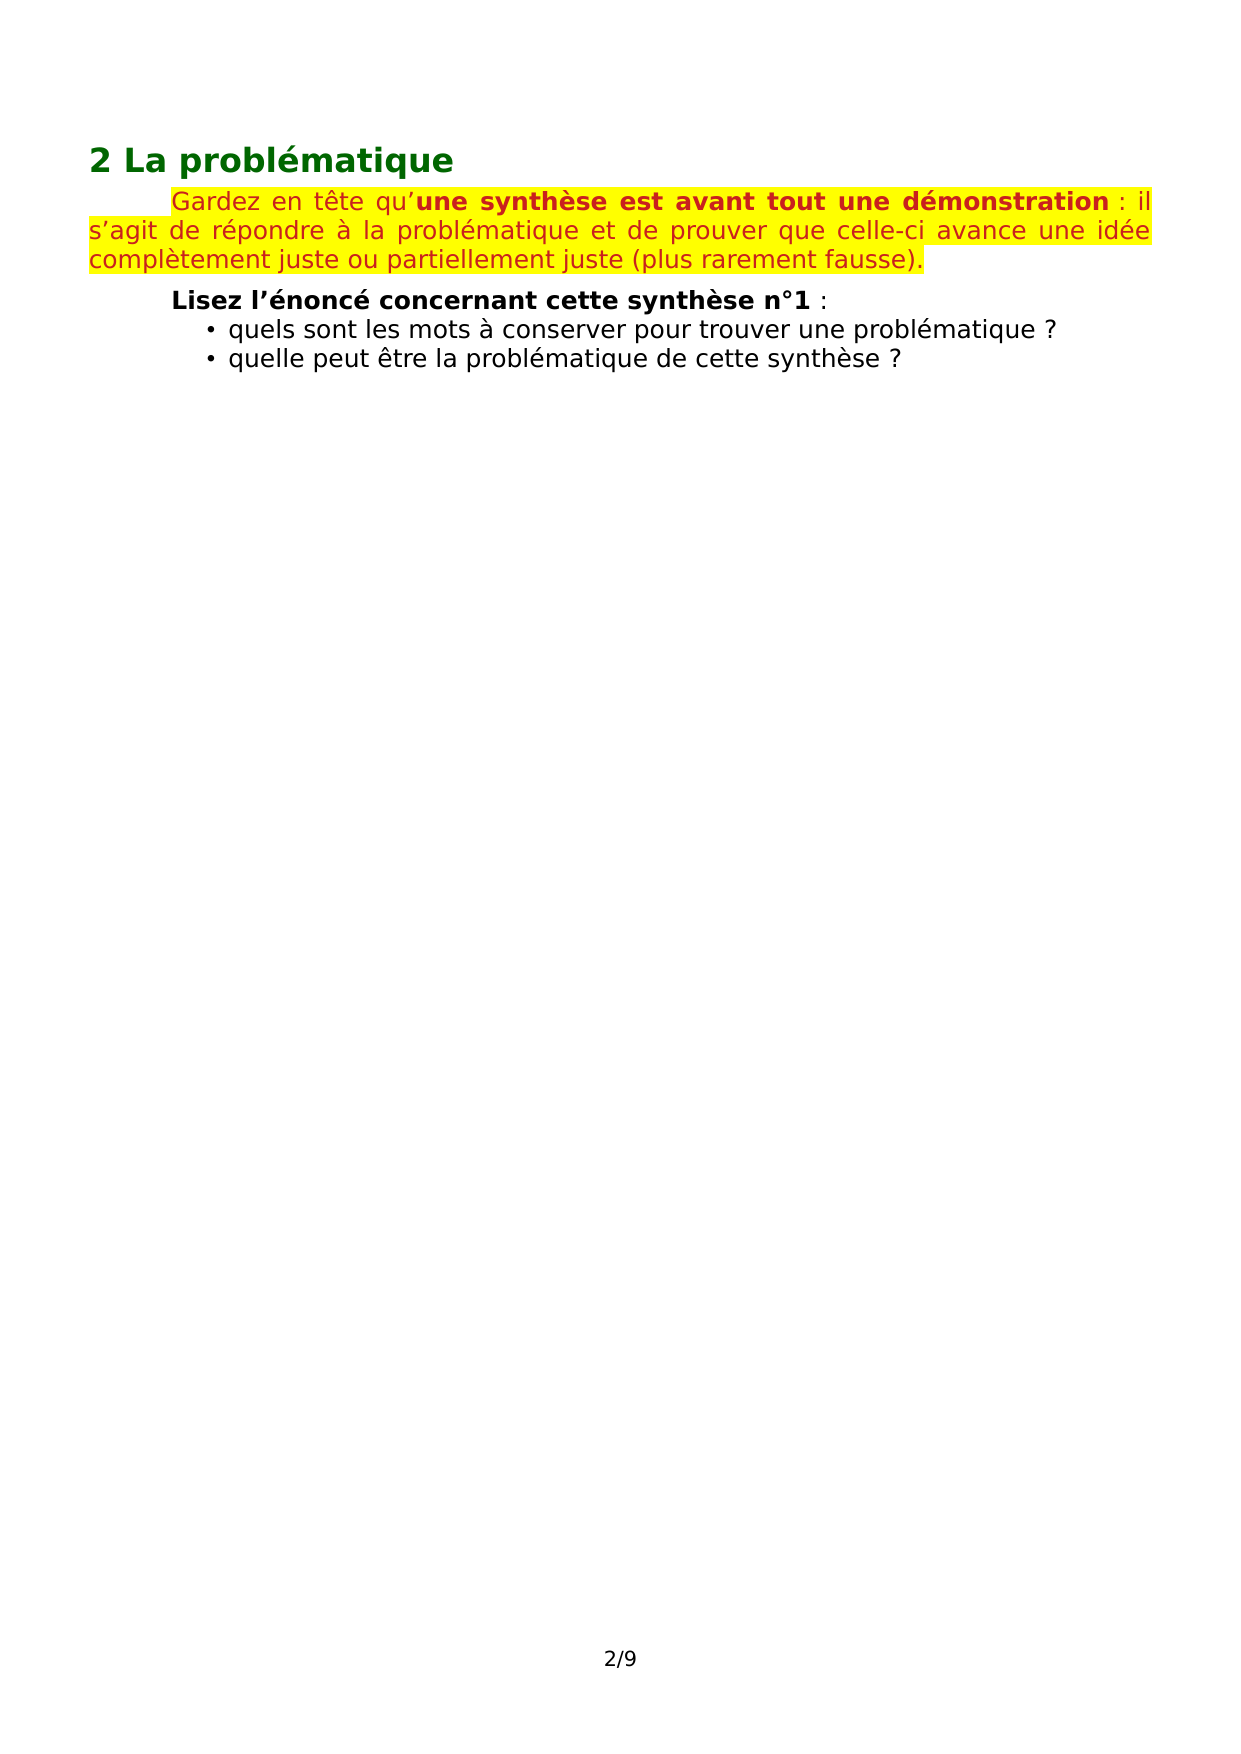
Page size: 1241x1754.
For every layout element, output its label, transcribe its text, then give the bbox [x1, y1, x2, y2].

text Gardez en tête qu’une synthèse est avant tout une démonstration : il s’agit de répondre à la problématique et de prouver que celle-ci avance une idée complètement juste ou partiellement juste (plus rarement fausse). [88, 187, 1152, 274]
subtitle La problématique [88, 141, 1152, 180]
text Lisez l’énoncé concernant cette synthèse n°1 : [88, 286, 1152, 315]
list quelle peut être la problématique de cette synthèse ? [207, 344, 1152, 373]
list quels sont les mots à conserver pour trouver une problématique ? [207, 315, 1152, 344]
